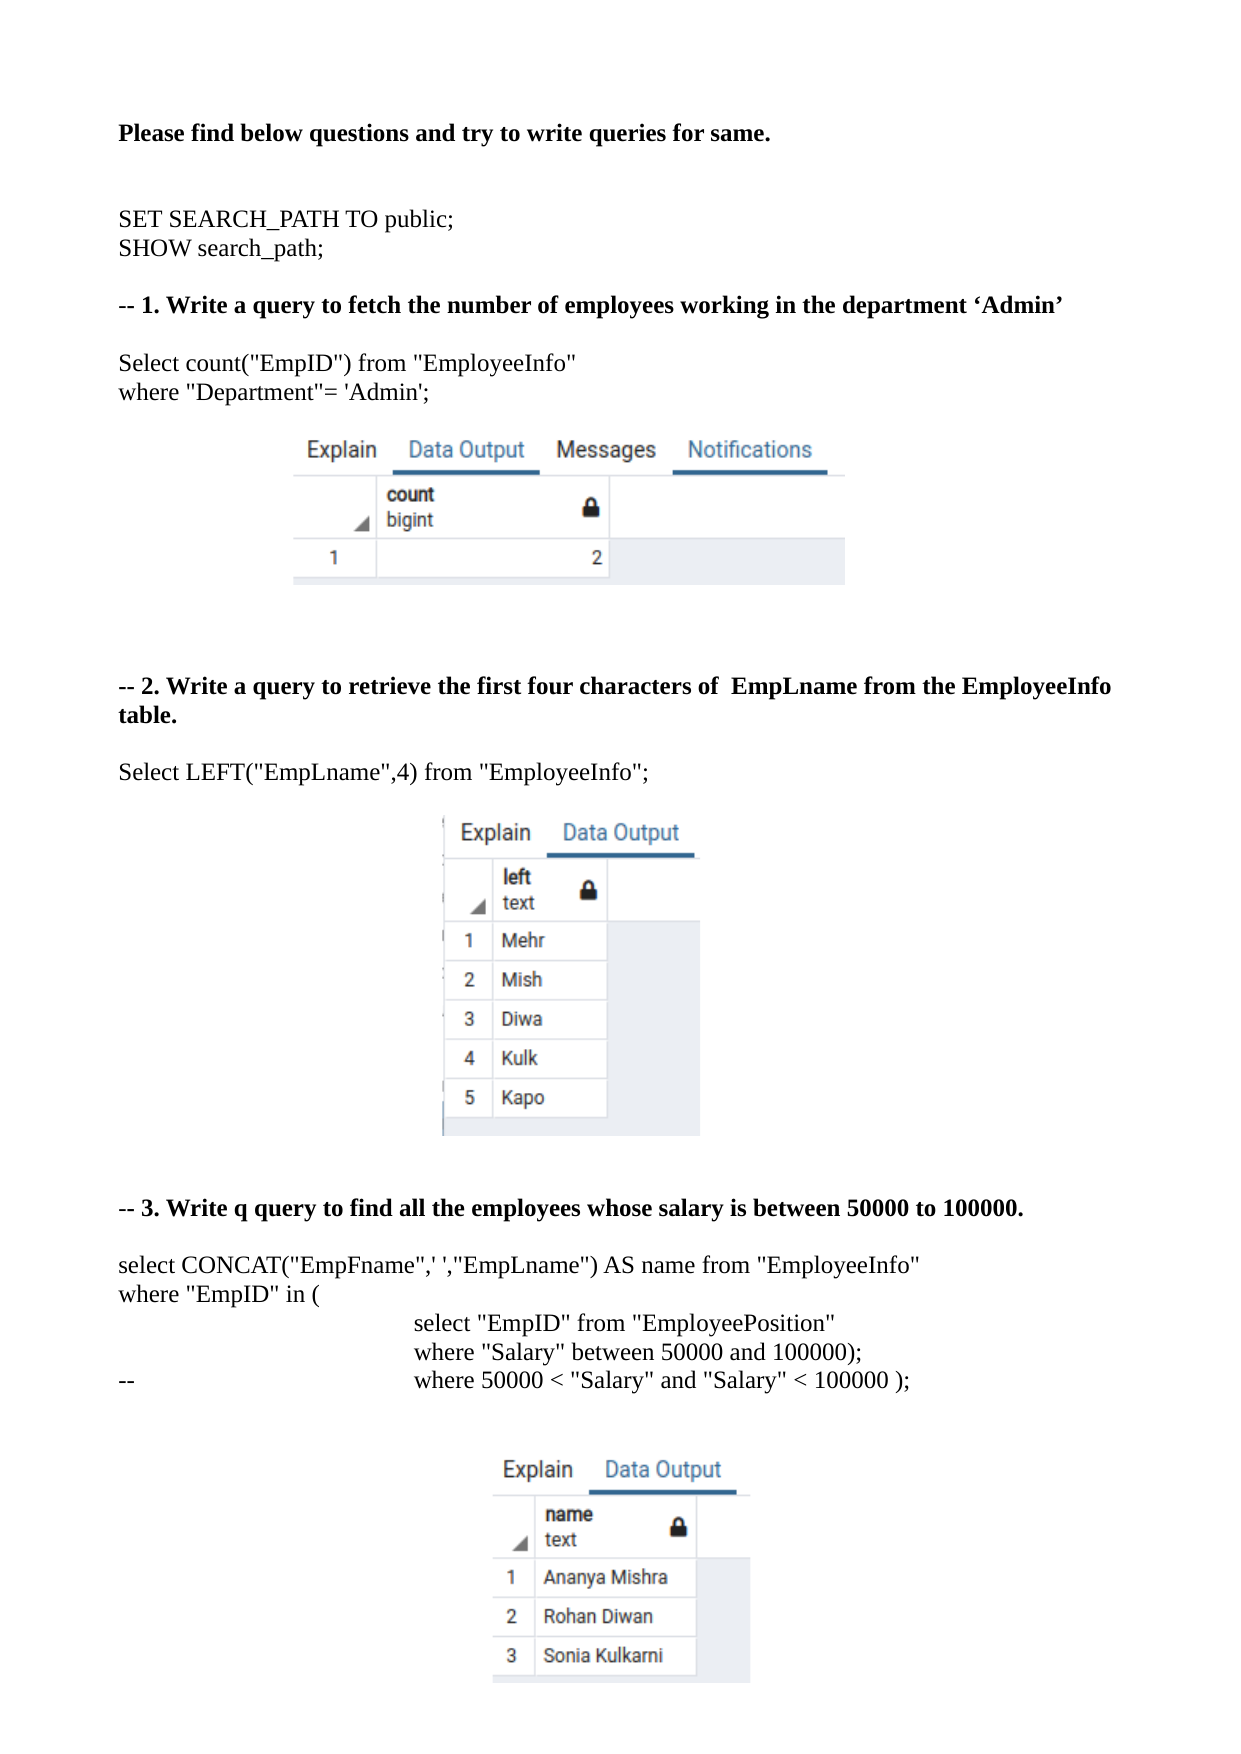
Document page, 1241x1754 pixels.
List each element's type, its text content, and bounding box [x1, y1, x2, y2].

text Please find below questions and try to write queries for same. [118, 118, 1122, 147]
text SET SEARCH_PATH TO public; [118, 204, 1122, 233]
text where "Salary" between 50000 and 100000); [118, 1337, 1122, 1365]
picture [442, 815, 701, 1136]
text select "EmpID" from "EmployeePosition" [118, 1308, 1122, 1337]
text SHOW search_path; [118, 233, 1122, 262]
text where "EmpID" in ( [118, 1279, 1122, 1308]
text where "Department"= 'Admin'; [118, 377, 1122, 406]
text Select count("EmpID") from "EmployeeInfo" [118, 348, 1122, 377]
text Select LEFT("EmpLname",4) from "EmployeeInfo"; [118, 757, 1122, 786]
text -- 2. Write a query to retrieve the first four characters of EmpLname from the EmployeeInfo table. [118, 671, 1122, 729]
text -- 3. Write q query to find all the employees whose salary is between 50000 to 100000. [118, 1193, 1122, 1222]
text select CONCAT("EmpFname",' ',"EmpLname") AS name from "EmployeeInfo" [118, 1250, 1122, 1279]
text -- 1. Write a query to fetch the number of employees working in the department ‘Admin’ [118, 291, 1122, 319]
text -- where 50000 < "Salary" and "Salary" < 100000 ); [118, 1365, 1122, 1394]
picture [293, 428, 845, 585]
picture [492, 1451, 751, 1683]
